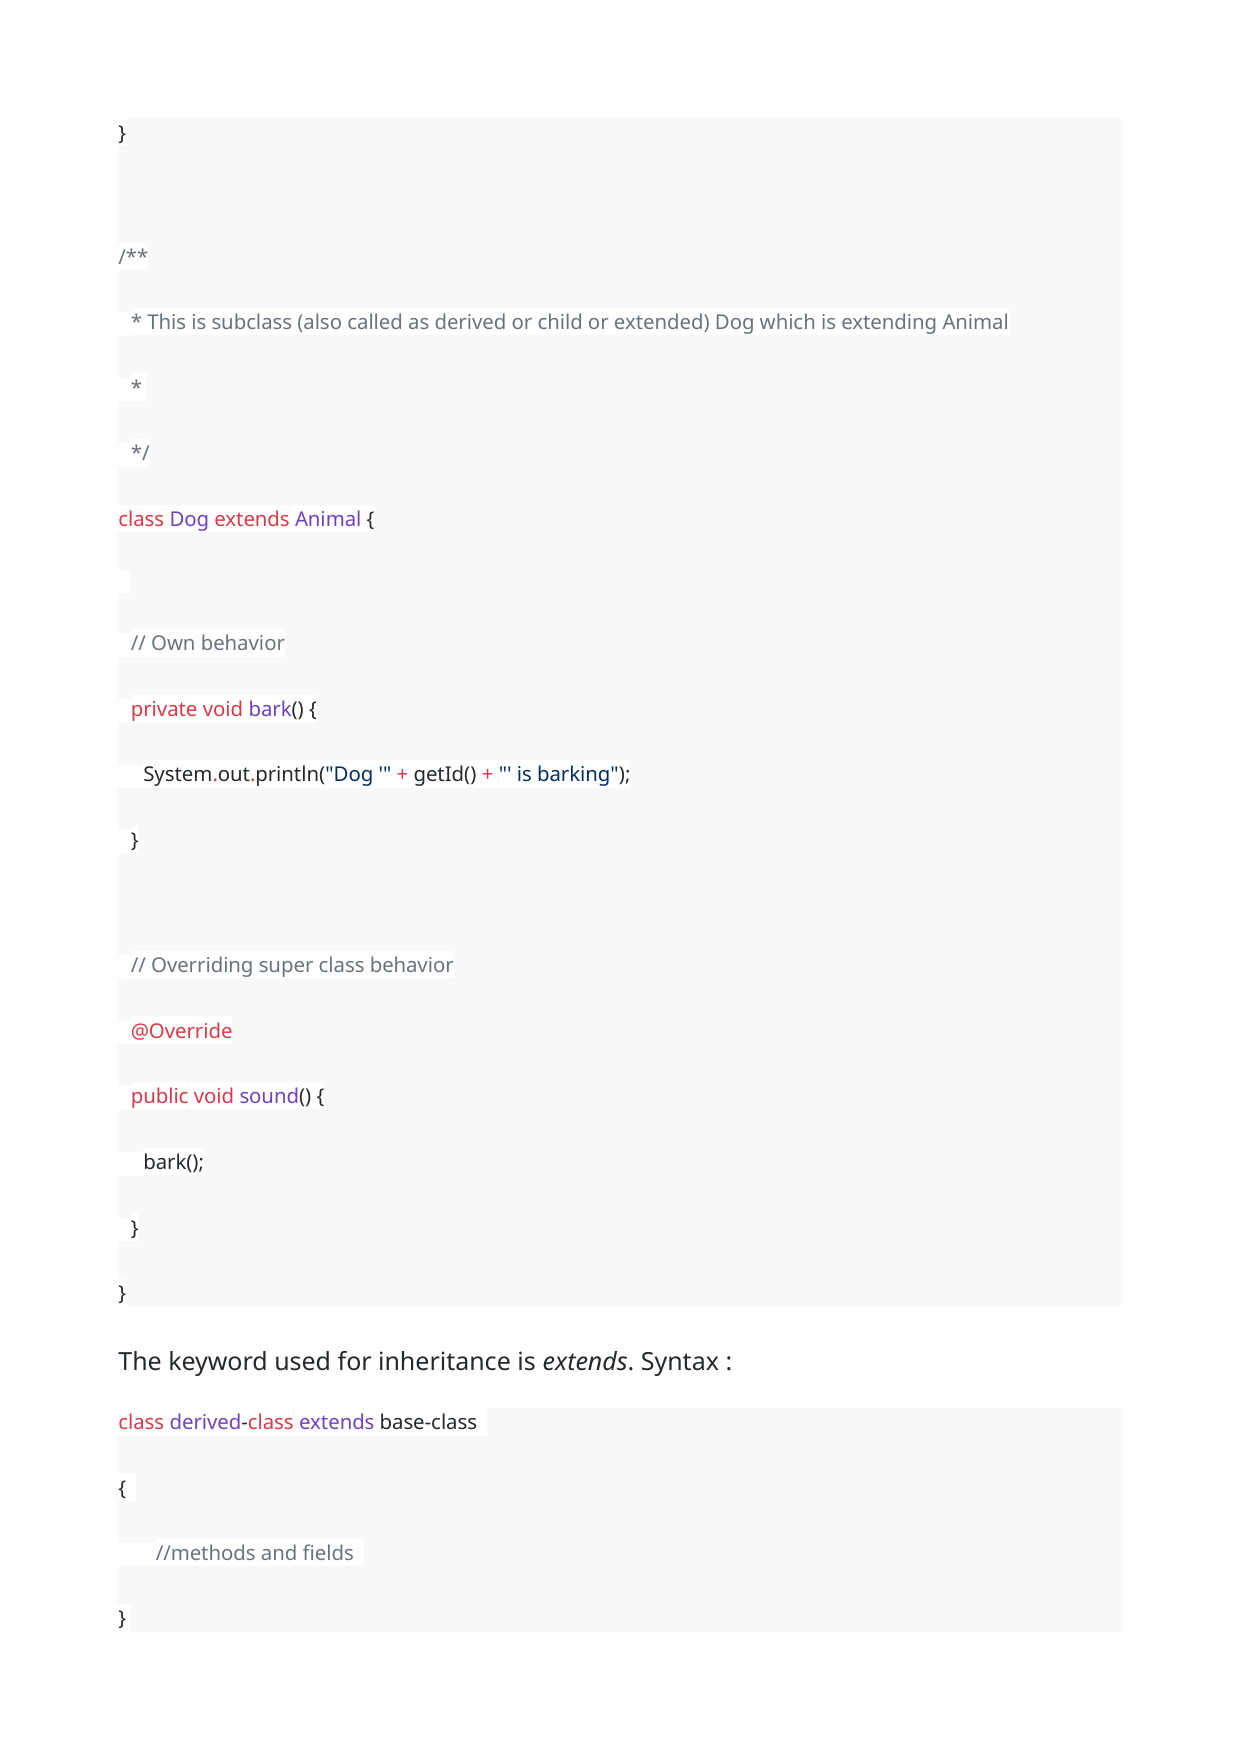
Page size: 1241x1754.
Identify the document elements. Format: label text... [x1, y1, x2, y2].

text // Overriding super class behavior [118, 951, 1122, 979]
text /** [118, 242, 1122, 270]
text } [118, 118, 1122, 146]
text { [118, 1473, 1122, 1501]
text } [118, 826, 1122, 854]
text class derived-class extends base-class [118, 1408, 1122, 1436]
text } [118, 1279, 1122, 1306]
text @Override [118, 1016, 1122, 1044]
text class Dog extends Animal { [118, 504, 1122, 532]
text } [118, 1604, 1122, 1632]
text */ [118, 439, 1122, 467]
text bark(); [118, 1147, 1122, 1176]
text System.out.println("Dog '" + getId() + "' is barking"); [118, 760, 1122, 788]
text private void bark() { [118, 694, 1122, 722]
text // Own behavior [118, 629, 1122, 657]
text public void sound() { [118, 1082, 1122, 1110]
text * This is subclass (also called as derived or child or extended) Dog which is extending Animal [118, 308, 1122, 336]
text The keyword used for inheritance is extends. Syntax : [118, 1344, 1122, 1378]
text * [118, 373, 1122, 401]
text //methods and fields [118, 1538, 1122, 1566]
text } [118, 1213, 1122, 1241]
